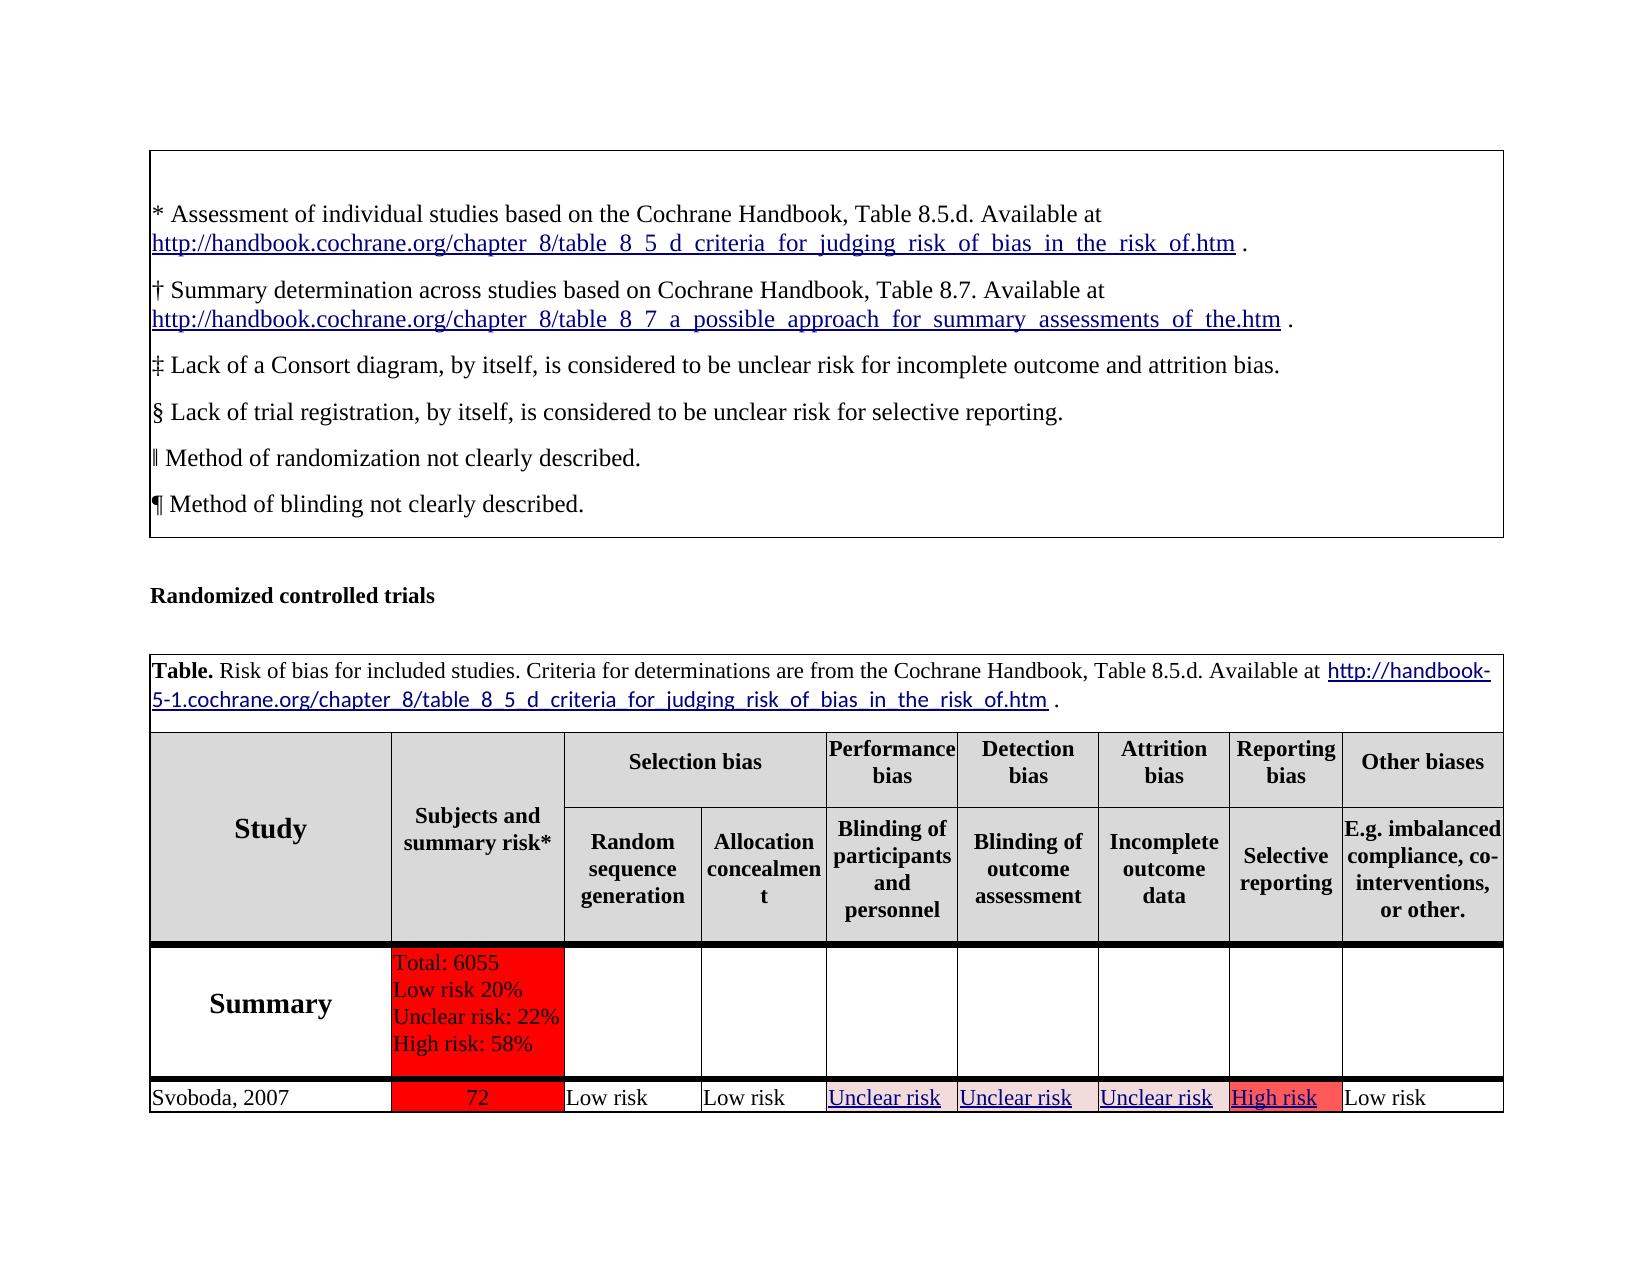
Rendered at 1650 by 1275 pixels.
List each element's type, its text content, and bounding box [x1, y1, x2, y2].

table_cell [1230, 948, 1342, 1076]
table_cell Low risk [565, 1082, 701, 1111]
table_cell 72 [392, 1082, 564, 1111]
table_cell Reporting bias [1230, 733, 1342, 807]
table_cell [565, 948, 701, 1076]
table_cell [702, 948, 826, 1076]
table_cell Selection bias [565, 733, 826, 807]
table_cell Other biases [1343, 733, 1503, 807]
table_header Table. Risk of bias for included studies. Criteria for determinations are from the Cochrane Handbook, Table 8.5.d. Available at http://handbook-5-1.cochrane.org/chapter_8/table_8_5_d_criteria_for_judging_risk_of_bias_in_the_risk_of.htm . [151, 655, 1503, 732]
table_cell Unclear risk [958, 1082, 1098, 1111]
table_cell [827, 948, 957, 1076]
table_cell Unclear risk [827, 1082, 957, 1111]
table_cell Study [151, 733, 391, 941]
table_cell Svoboda, 2007 [151, 1082, 391, 1111]
table_cell Unclear risk [1099, 1082, 1229, 1111]
table_cell Low risk [1343, 1082, 1503, 1111]
table_cell [1343, 948, 1503, 1076]
table_cell * Assessment of individual studies based on the Cochrane Handbook, Table 8.5.d. Available at http://handbook.cochrane.org/chapter_8/table_8_5_d_criteria_for_judging_risk_of_bias_in_the_risk_of.htm . † Summary determination across studies based on Cochrane Handbook, Table 8.7. Available at http://handbook.cochrane.org/chapter_8/table_8_7_a_possible_approach_for_summary_assessments_of_the.htm . ‡ Lack of a Consort diagram, by itself, is considered to be unclear risk for incomplete outcome and attrition bias. § Lack of trial registration, by itself, is considered to be unclear risk for selective reporting. ‖ Method of randomization not clearly described. ¶ Method of blinding not clearly described. [151, 151, 1503, 537]
table_cell Subjects and summary risk* [392, 733, 564, 941]
table_cell Total: 6055 Low risk 20% Unclear risk: 22% High risk: 58% [392, 948, 564, 1076]
text Randomized controlled trials [150, 582, 1500, 608]
table_cell [1099, 948, 1229, 1076]
table_cell Summary [151, 948, 391, 1076]
table_cell Performance bias [827, 733, 957, 807]
table_cell Random sequence generation [565, 808, 701, 941]
table_cell Selective reporting [1230, 808, 1342, 941]
table_cell Allocation concealment [702, 808, 826, 941]
table_cell Attrition bias [1099, 733, 1229, 807]
table_cell Blinding of outcome assessment [958, 808, 1098, 941]
table_cell [958, 948, 1098, 1076]
table_cell Incomplete outcome data [1099, 808, 1229, 941]
table_cell High risk [1230, 1082, 1342, 1111]
table_cell Blinding of participants and personnel [827, 808, 957, 941]
table_cell E.g. imbalanced compliance, co-interventions, or other. [1343, 808, 1503, 941]
table_cell Detection bias [958, 733, 1098, 807]
table_cell Low risk [702, 1082, 826, 1111]
